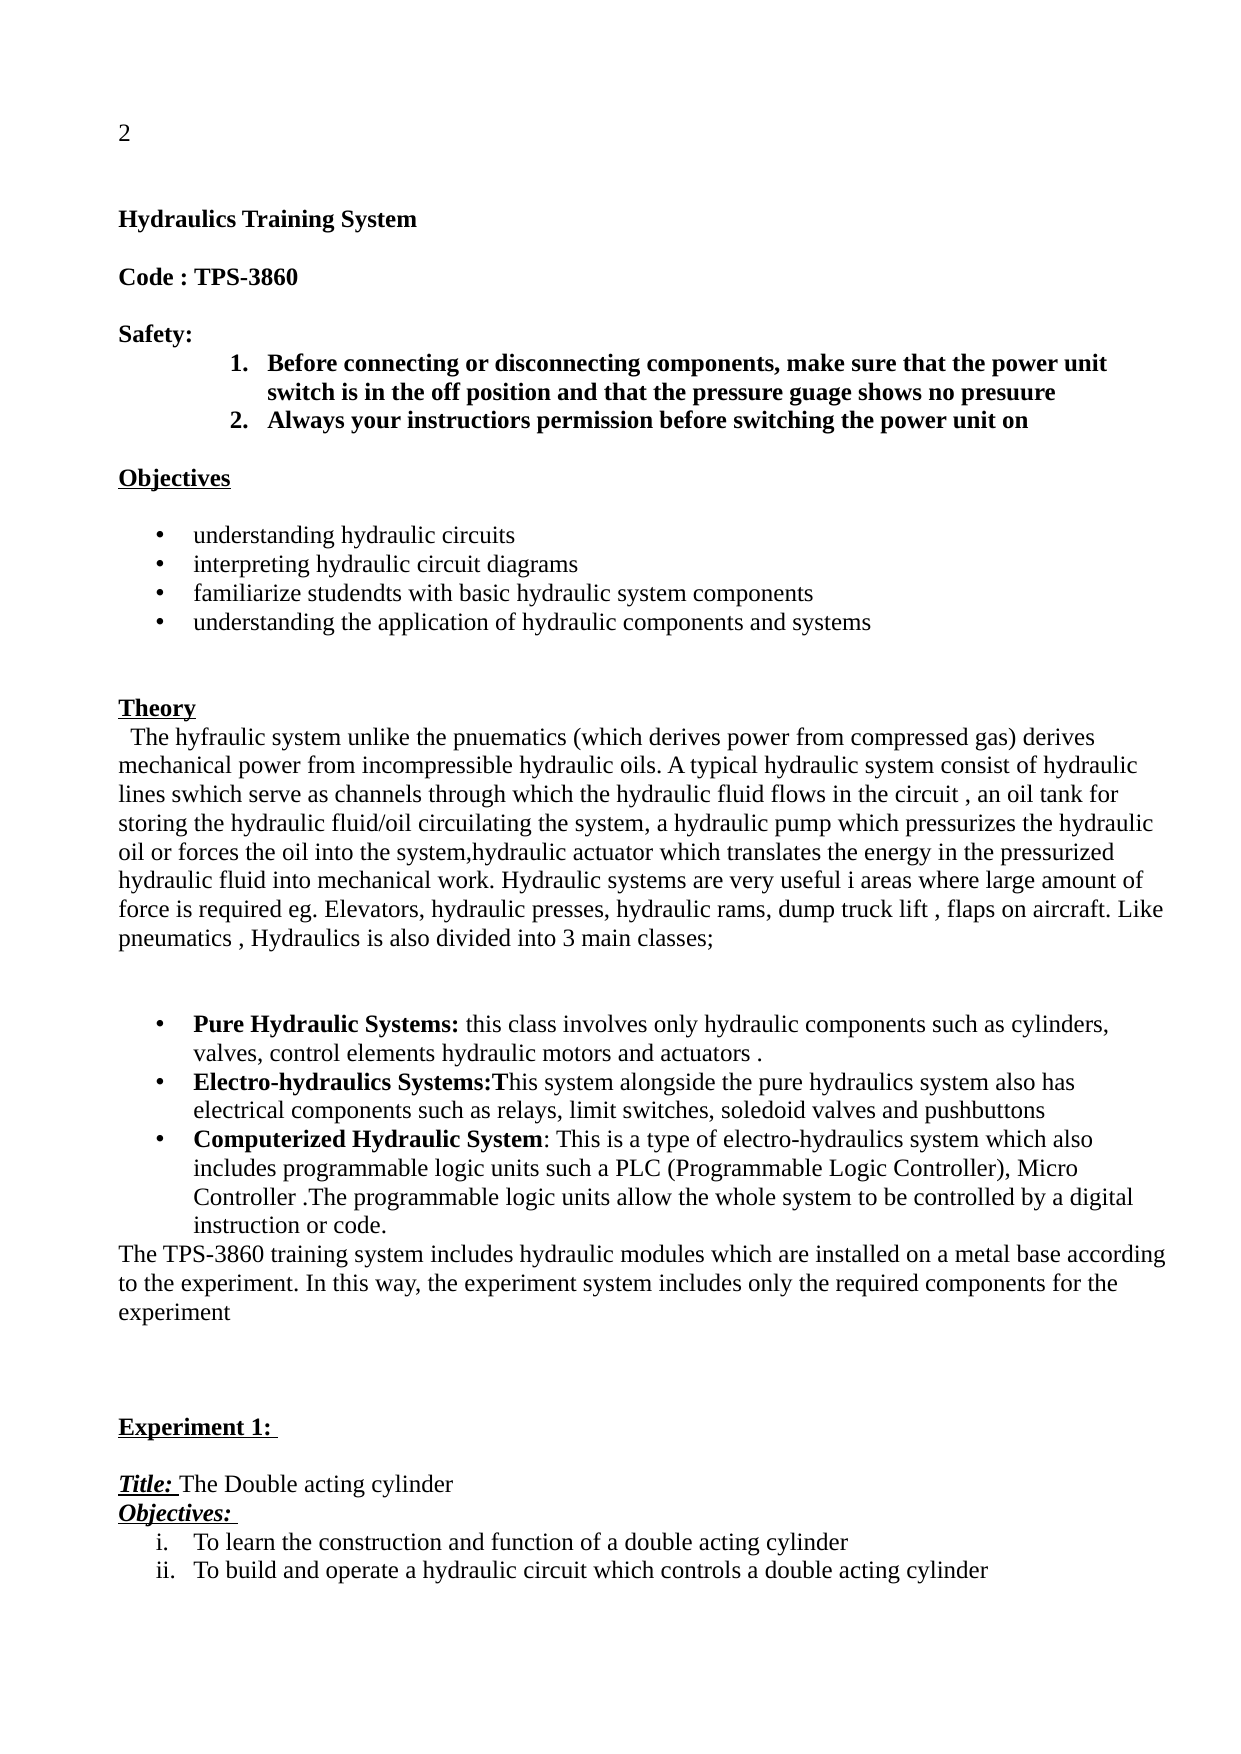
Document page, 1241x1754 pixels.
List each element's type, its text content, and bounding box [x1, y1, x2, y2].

text Experiment 1: [118, 1412, 1170, 1441]
text 2 [118, 118, 1170, 147]
text Theory [118, 693, 1170, 722]
list To build and operate a hydraulic circuit which controls a double acting cylinder [156, 1556, 1170, 1613]
list Always your instructiors permission before switching the power unit on [229, 406, 1170, 434]
list Computerized Hydraulic System: This is a type of electro-hydraulics system which also includes programmable logic units such a PLC (Programmable Logic Controller), Micro Controller .The programmable logic units allow the whole system to be controlled by a digital instruction or code. [156, 1124, 1170, 1239]
list familiarize studendts with basic hydraulic system components [156, 578, 1170, 607]
text The TPS-3860 training system includes hydraulic modules which are installed on a metal base according to the experiment. In this way, the experiment system includes only the required components for the experiment [118, 1239, 1170, 1326]
list To learn the construction and function of a double acting cylinder [156, 1527, 1170, 1556]
list understanding hydraulic circuits [156, 521, 1170, 549]
text Code : TPS-3860 [118, 262, 1170, 291]
list Electro-hydraulics Systems:This system alongside the pure hydraulics system also has electrical components such as relays, limit switches, soledoid valves and pushbuttons [156, 1067, 1170, 1124]
list Before connecting or disconnecting components, make sure that the power unit switch is in the off position and that the pressure guage shows no presuure [229, 348, 1170, 406]
list understanding the application of hydraulic components and systems [156, 607, 1170, 636]
text Objectives [118, 463, 1170, 492]
list interpreting hydraulic circuit diagrams [156, 549, 1170, 578]
text Objectives: [118, 1498, 1170, 1527]
text Safety: [118, 319, 1170, 348]
text Title: The Double acting cylinder [118, 1469, 1170, 1498]
list Pure Hydraulic Systems: this class involves only hydraulic components such as cylinders, valves, control elements hydraulic motors and actuators . [156, 1009, 1170, 1067]
text The hyfraulic system unlike the pnuematics (which derives power from compressed gas) derives mechanical power from incompressible hydraulic oils. A typical hydraulic system consist of hydraulic lines swhich serve as channels through which the hydraulic fluid flows in the circuit , an oil tank for storing the hydraulic fluid/oil circuilating the system, a hydraulic pump which pressurizes the hydraulic oil or forces the oil into the system,hydraulic actuator which translates the energy in the pressurized hydraulic fluid into mechanical work. Hydraulic systems are very useful i areas where large amount of force is required eg. Elevators, hydraulic presses, hydraulic rams, dump truck lift , flaps on aircraft. Like pneumatics , Hydraulics is also divided into 3 main classes; [118, 722, 1170, 952]
text Hydraulics Training System [118, 204, 1170, 233]
